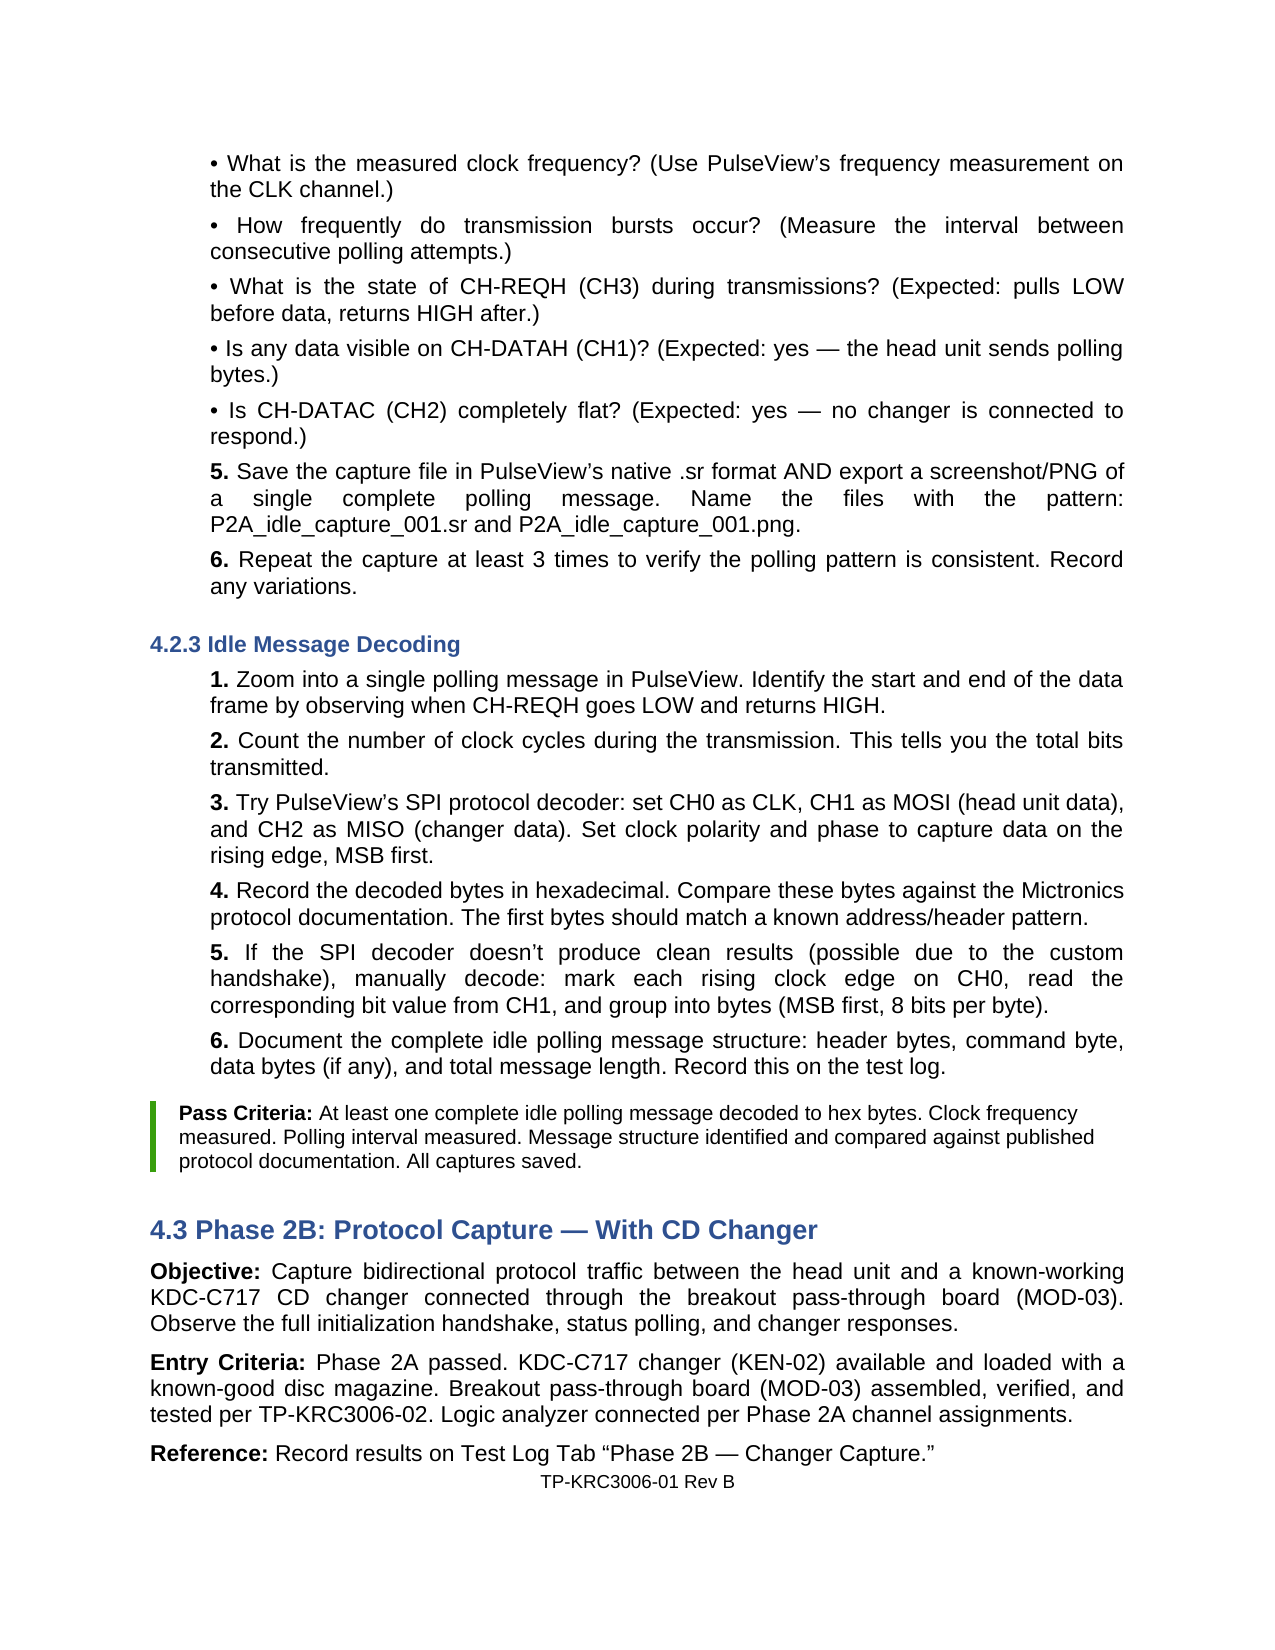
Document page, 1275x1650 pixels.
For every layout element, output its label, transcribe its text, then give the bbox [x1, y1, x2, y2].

text • How frequently do transmission bursts occur? (Measure the interval between consecutive polling attempts.) [210, 212, 1125, 264]
text 1. Zoom into a single polling message in PulseView. Identify the start and end of the data frame by observing when CH-REQH goes LOW and returns HIGH. [210, 666, 1125, 718]
text 6. Document the complete idle polling message structure: header bytes, command byte, data bytes (if any), and total message length. Record this on the test log. [210, 1027, 1125, 1079]
text 5. Save the capture file in PulseView’s native .sr format AND export a screenshot/PNG of a single complete polling message. Name the files with the pattern: P2A_idle_capture_001.sr and P2A_idle_capture_001.png. [210, 458, 1125, 537]
text Objective: Capture bidirectional protocol traffic between the head unit and a known-working KDC-C717 CD changer connected through the breakout pass-through board (MOD-03). Observe the full initialization handshake, status polling, and changer responses. [150, 1258, 1125, 1337]
text 3. Try PulseView’s SPI protocol decoder: set CH0 as CLK, CH1 as MOSI (head unit data), and CH2 as MISO (changer data). Set clock polarity and phase to capture data on the rising edge, MSB first. [210, 789, 1125, 868]
text • What is the measured clock frequency? (Use PulseView’s frequency measurement on the CLK channel.) [210, 150, 1125, 203]
text Pass Criteria: At least one complete idle polling message decoded to hex bytes. Clock frequency measured. Polling interval measured. Message structure identified and compared against published protocol documentation. All captures saved. [156, 1101, 1125, 1172]
text Reference: Record results on Test Log Tab “Phase 2B — Changer Capture.” [150, 1440, 1125, 1466]
text • Is any data visible on CH-DATAH (CH1)? (Expected: yes — the head unit sends polling bytes.) [210, 335, 1125, 388]
text • Is CH-DATAC (CH2) completely flat? (Expected: yes — no changer is connected to respond.) [210, 397, 1125, 449]
subtitle 4.3 Phase 2B: Protocol Capture — With CD Changer [150, 1214, 1125, 1246]
text 2. Count the number of clock cycles during the transmission. This tells you the total bits transmitted. [210, 727, 1125, 780]
text Entry Criteria: Phase 2A passed. KDC-C717 changer (KEN-02) available and loaded with a known-good disc magazine. Breakout pass-through board (MOD-03) assembled, verified, and tested per TP-KRC3006-02. Logic analyzer connected per Phase 2A channel assignments. [150, 1349, 1125, 1428]
text • What is the state of CH-REQH (CH3) during transmissions? (Expected: pulls LOW before data, returns HIGH after.) [210, 273, 1125, 326]
text 4. Record the decoded bytes in hexadecimal. Compare these bytes against the Mictronics protocol documentation. The first bytes should match a known address/header pattern. [210, 877, 1125, 930]
text 5. If the SPI decoder doesn’t produce clean results (possible due to the custom handshake), manually decode: mark each rising clock edge on CH0, read the corresponding bit value from CH1, and group into bytes (MSB first, 8 bits per byte). [210, 939, 1125, 1018]
subtitle 4.2.3 Idle Message Decoding [150, 631, 1125, 657]
text 6. Repeat the capture at least 3 times to verify the polling pattern is consistent. Record any variations. [210, 546, 1125, 599]
